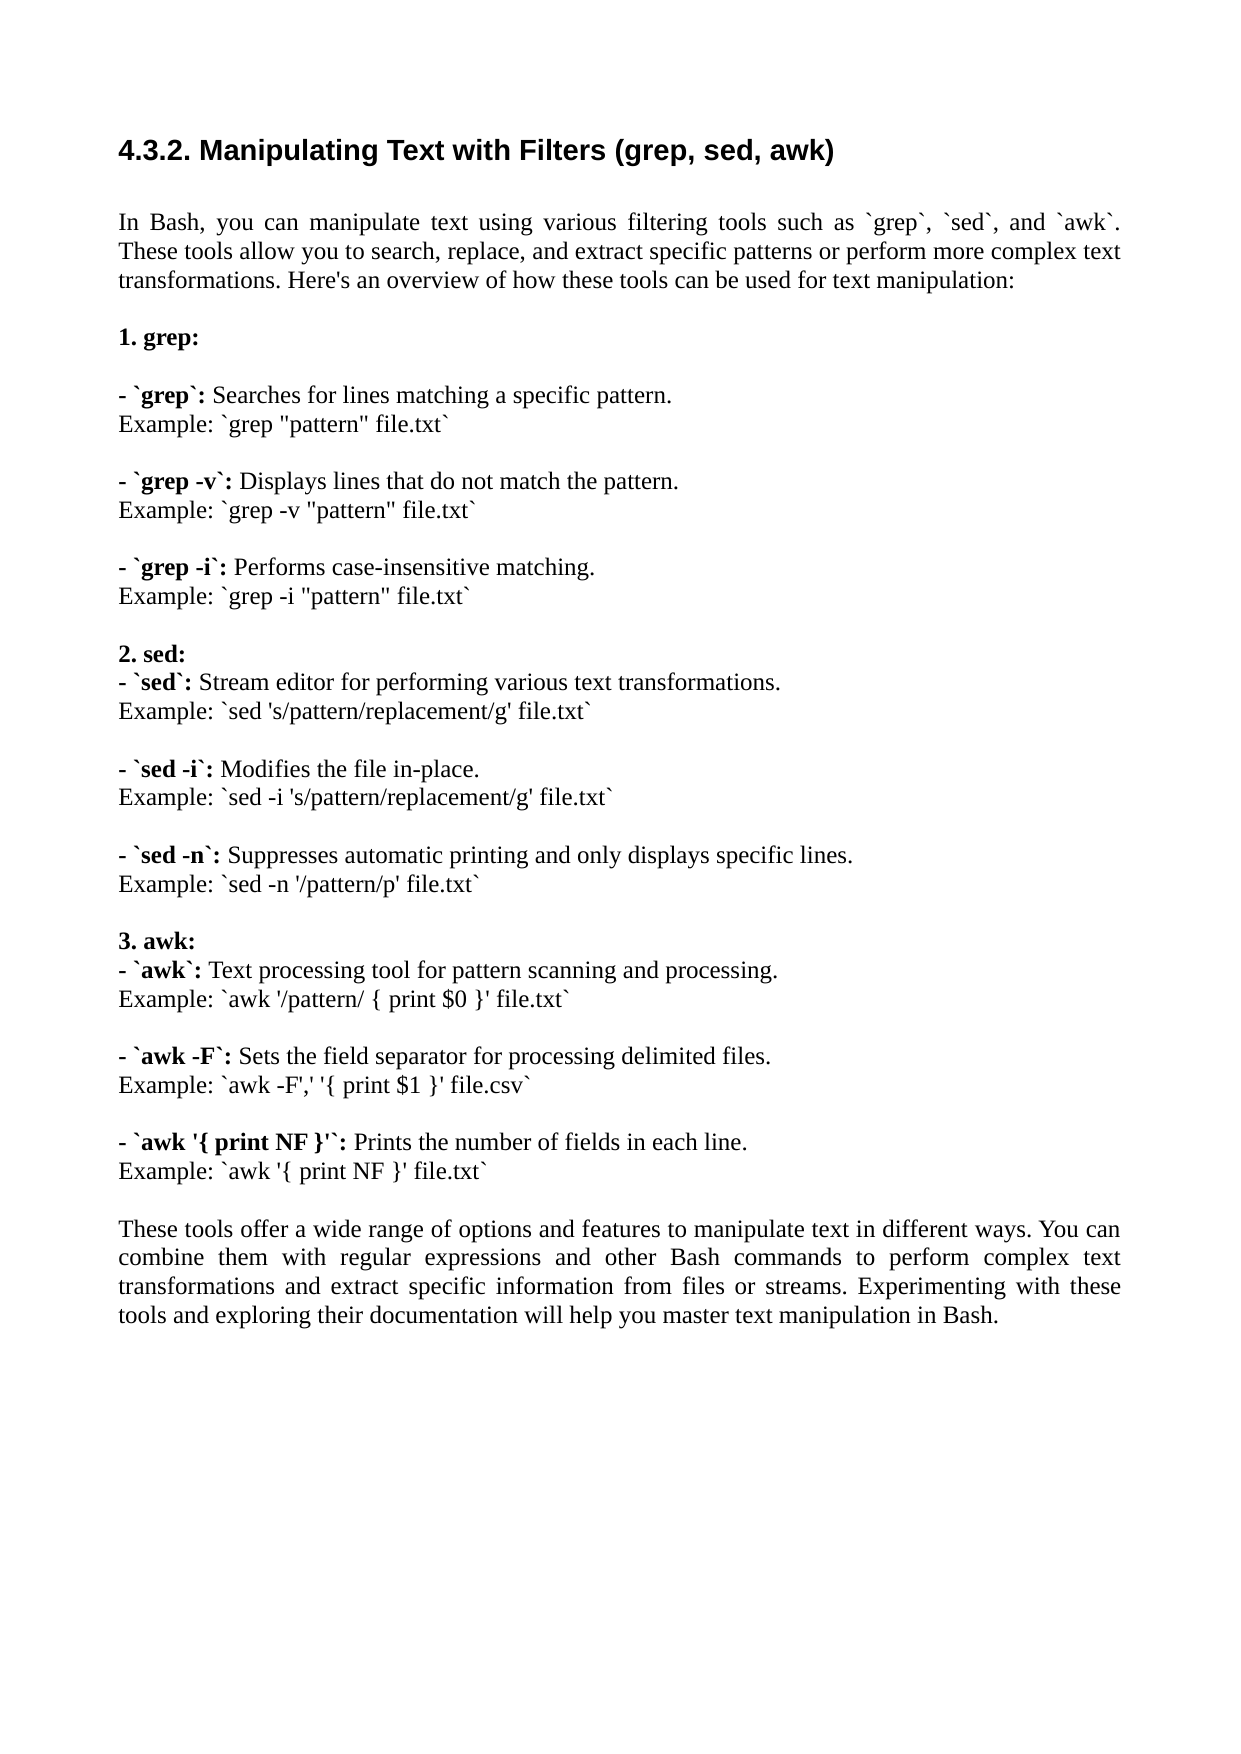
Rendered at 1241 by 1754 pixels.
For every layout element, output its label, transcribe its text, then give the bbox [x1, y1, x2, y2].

text - `sed -n`: Suppresses automatic printing and only displays specific lines. [118, 840, 1122, 869]
text Example: `grep "pattern" file.txt` [118, 409, 1122, 437]
text Example: `awk '/pattern/ { print $0 }' file.txt` [118, 984, 1122, 1012]
text - `grep -i`: Performs case-insensitive matching. [118, 552, 1122, 581]
text Example: `grep -i "pattern" file.txt` [118, 581, 1122, 610]
text Example: `sed 's/pattern/replacement/g' file.txt` [118, 696, 1122, 725]
text Example: `awk -F',' '{ print $1 }' file.csv` [118, 1070, 1122, 1099]
text 2. sed: [118, 639, 1122, 667]
text - `awk -F`: Sets the field separator for processing delimited files. [118, 1041, 1122, 1070]
text - `sed -i`: Modifies the file in-place. [118, 754, 1122, 782]
text Example: `awk '{ print NF }' file.txt` [118, 1156, 1122, 1185]
text - `awk '{ print NF }'`: Prints the number of fields in each line. [118, 1127, 1122, 1156]
text - `awk`: Text processing tool for pattern scanning and processing. [118, 955, 1122, 984]
subtitle 4.3.2. Manipulating Text with Filters (grep, sed, awk) [118, 133, 1122, 166]
text - `grep -v`: Displays lines that do not match the pattern. [118, 466, 1122, 495]
text In Bash, you can manipulate text using various filtering tools such as `grep`, `sed`, and `awk`. These tools allow you to search, replace, and extract specific patterns or perform more complex text transformations. Here's an overview of how these tools can be used for text manipulation: [118, 207, 1122, 294]
text 3. awk: [118, 926, 1122, 955]
text These tools offer a wide range of options and features to manipulate text in different ways. You can combine them with regular expressions and other Bash commands to perform complex text transformations and extract specific information from files or streams. Experimenting with these tools and exploring their documentation will help you master text manipulation in Bash. [118, 1214, 1122, 1329]
text Example: `sed -n '/pattern/p' file.txt` [118, 869, 1122, 897]
text Example: `sed -i 's/pattern/replacement/g' file.txt` [118, 782, 1122, 811]
text 1. grep: [118, 322, 1122, 351]
text Example: `grep -v "pattern" file.txt` [118, 495, 1122, 524]
text - `grep`: Searches for lines matching a specific pattern. [118, 380, 1122, 409]
text - `sed`: Stream editor for performing various text transformations. [118, 667, 1122, 696]
